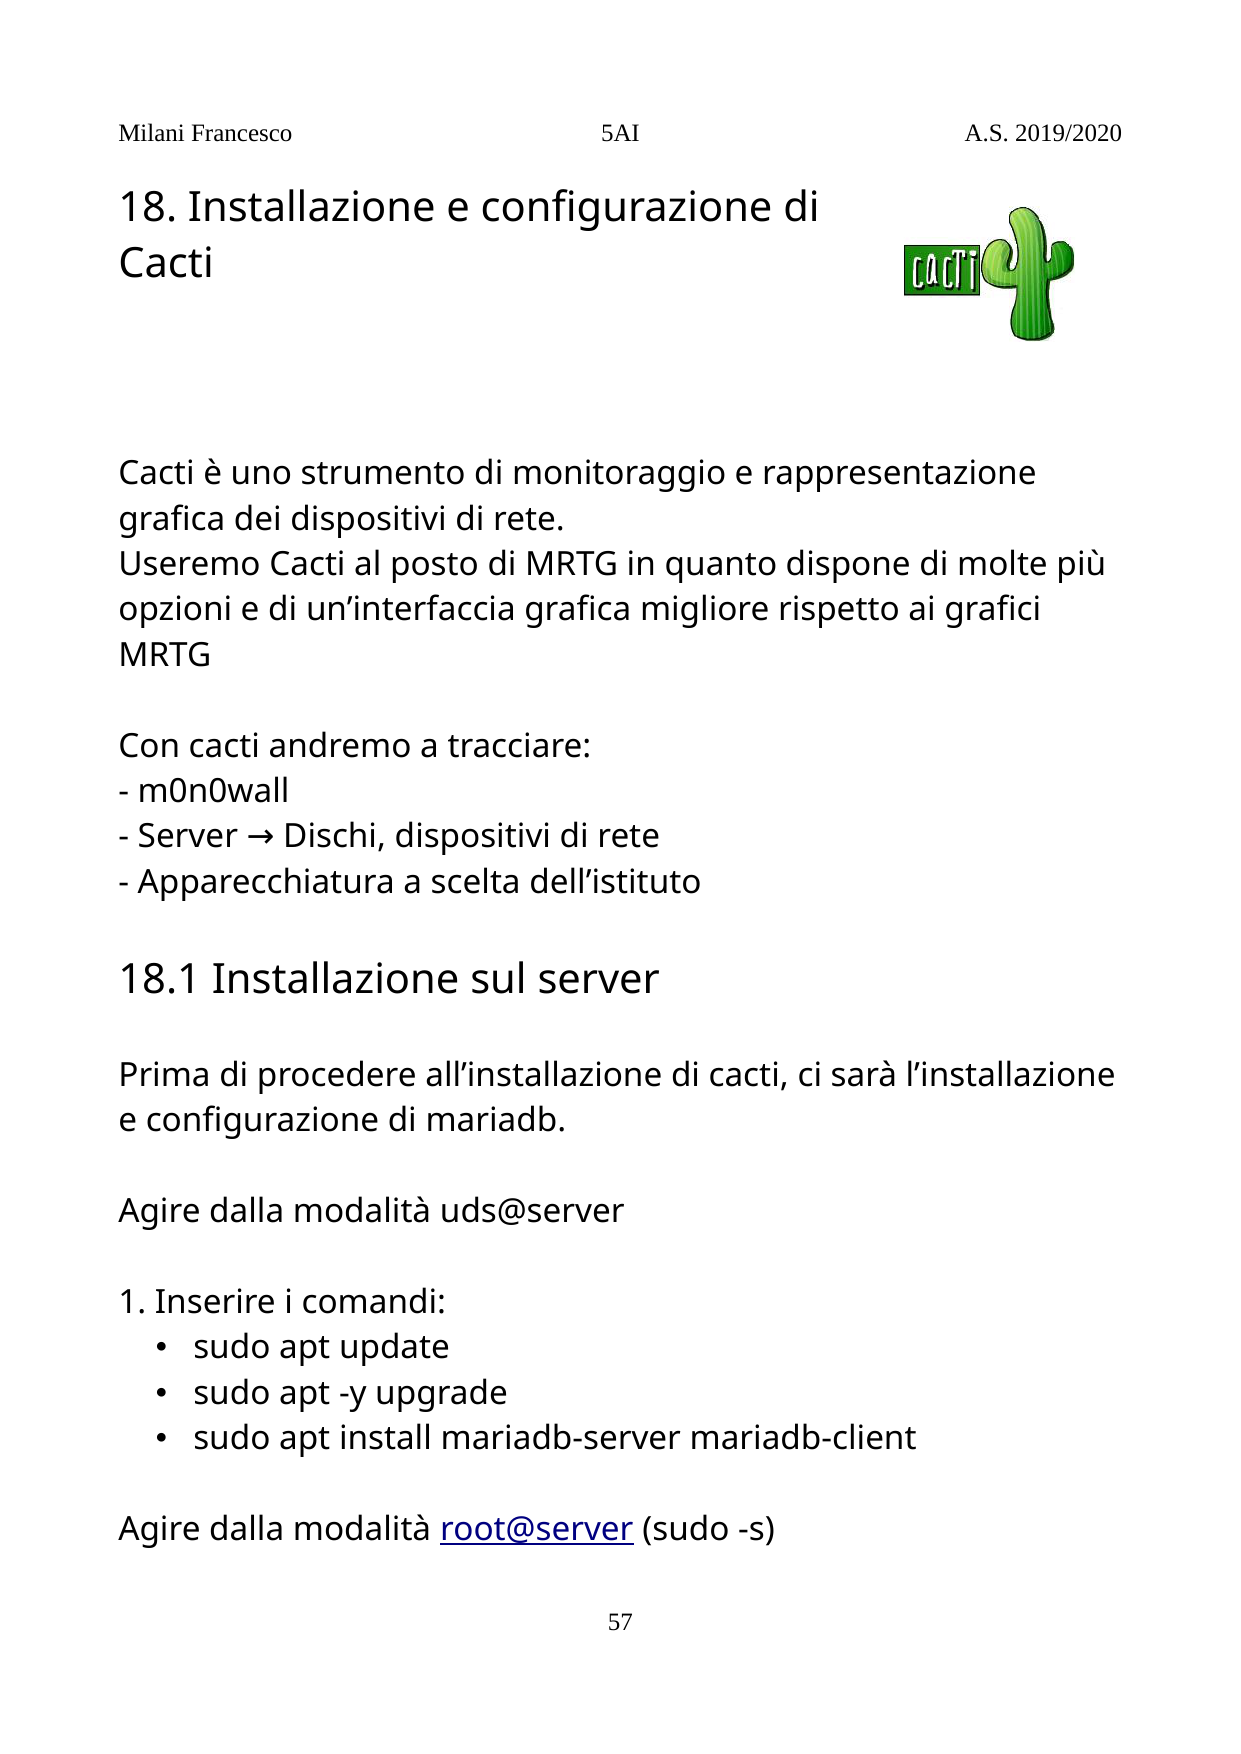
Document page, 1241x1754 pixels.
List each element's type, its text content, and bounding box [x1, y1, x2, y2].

text Agire dalla modalità uds@server [118, 1187, 1122, 1232]
text Useremo Cacti al posto di MRTG in quanto dispone di molte più opzioni e di un’interfaccia grafica migliore rispetto ai grafici MRTG [118, 540, 1122, 676]
list sudo apt -y upgrade [156, 1368, 1122, 1414]
list sudo apt update [156, 1323, 1122, 1368]
text - Apparecchiatura a scelta dell’istituto [118, 858, 1122, 903]
text Agire dalla modalità root@server (sudo -s) [118, 1505, 1122, 1550]
text - Server → Dischi, dispositivi di rete [118, 812, 1122, 858]
text 1. Inserire i comandi: [118, 1278, 1122, 1323]
picture [903, 200, 1076, 343]
list sudo apt install mariadb-server mariadb-client [156, 1414, 1122, 1459]
text Cacti è uno strumento di monitoraggio e rappresentazione grafica dei dispositivi di rete. [118, 449, 1122, 540]
text Con cacti andremo a tracciare: [118, 721, 1122, 767]
text 18.1 Installazione sul server [118, 948, 1122, 1005]
text - m0n0wall [118, 767, 1122, 812]
text 18. Installazione e configurazione di Cacti [118, 176, 1122, 290]
text Prima di procedere all’installazione di cacti, ci sarà l’installazione e configurazione di mariadb. [118, 1051, 1122, 1141]
